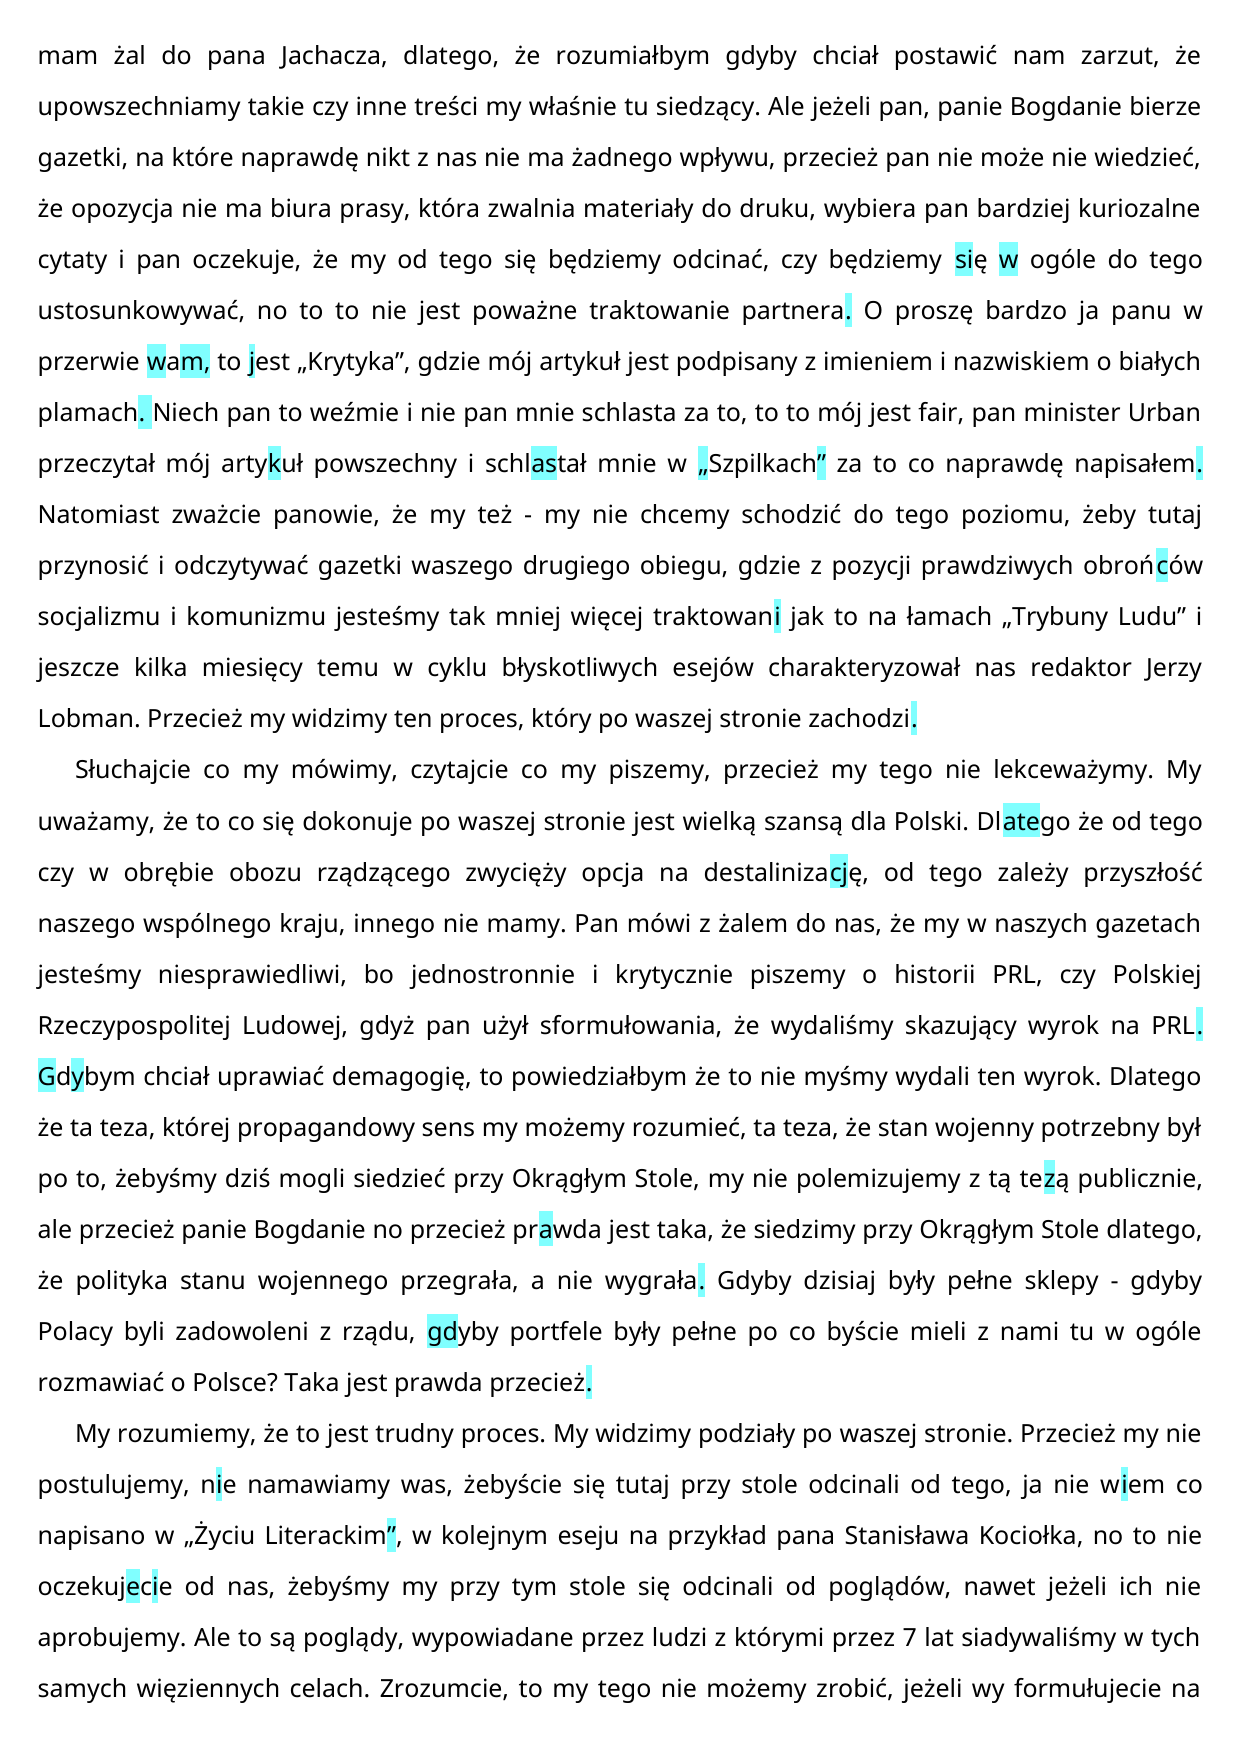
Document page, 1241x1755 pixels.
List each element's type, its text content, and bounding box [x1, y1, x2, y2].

text My rozumiemy, że to jest trudny proces. My widzimy podziały po waszej stronie. Przecież my nie postulujemy, nie namawiamy was, żebyście się tutaj przy stole odcinali od tego, ja nie wiem co napisano w „Życiu Literackim”, w kolejnym eseju na przykład pana Stanisława Kociołka, no to nie oczekujecie od nas, żebyśmy my przy tym stole się odcinali od poglądów, nawet jeżeli ich nie aprobujemy. Ale to są poglądy, wypowiadane przez ludzi z którymi przez 7 lat siadywaliśmy w tych samych więziennych celach. Zrozumcie, to my tego nie możemy zrobić, jeżeli wy formułujecie na [37, 1416, 1203, 1705]
text mam żal do pana Jachacza, dlatego, że rozumiałbym gdyby chciał postawić nam zarzut, że upowszechniamy takie czy inne treści my właśnie tu siedzący. Ale jeżeli pan, panie Bogdanie bierze gazetki, na które naprawdę nikt z nas nie ma żadnego wpływu, przecież pan nie może nie wiedzieć, że opozycja nie ma biura prasy, która zwalnia materiały do druku, wybiera pan bardziej kuriozalne cytaty i pan oczekuje, że my od tego się będziemy odcinać, czy będziemy się w ogóle do tego ustosunkowywać, no to to nie jest poważne traktowanie partnera. O proszę bardzo ja panu w przerwie wam, to jest „Krytyka”, gdzie mój artykuł jest podpisany z imieniem i nazwiskiem o białych plamach. Niech pan to weźmie i nie pan mnie schlasta za to, to to mój jest fair, pan minister Urban przeczytał mój artykuł powszechny i schlastał mnie w „Szpilkach” za to co naprawdę napisałem. Natomiast zważcie panowie, że my też - my nie chcemy schodzić do tego poziomu, żeby tutaj przynosić i odczytywać gazetki waszego drugiego obiegu, gdzie z pozycji prawdziwych obrońców socjalizmu i komunizmu jesteśmy tak mniej więcej traktowani jak to na łamach „Trybuny Ludu” i jeszcze kilka miesięcy temu w cyklu błyskotliwych esejów charakteryzował nas redaktor Jerzy Lobman. Przecież my widzimy ten proces, który po waszej stronie zachodzi. [37, 37, 1203, 735]
text Słuchajcie co my mówimy, czytajcie co my piszemy, przecież my tego nie lekceważymy. My uważamy, że to co się dokonuje po waszej stronie jest wielką szansą dla Polski. Dlatego że od tego czy w obrębie obozu rządzącego zwycięży opcja na destalinizację, od tego zależy przyszłość naszego wspólnego kraju, innego nie mamy. Pan mówi z żalem do nas, że my w naszych gazetach jesteśmy niesprawiedliwi, bo jednostronnie i krytycznie piszemy o historii PRL, czy Polskiej Rzeczypospolitej Ludowej, gdyż pan użył sformułowania, że wydaliśmy skazujący wyrok na PRL. Gdybym chciał uprawiać demagogię, to powiedziałbym że to nie myśmy wydali ten wyrok. Dlatego że ta teza, której propagandowy sens my możemy rozumieć, ta teza, że stan wojenny potrzebny był po to, żebyśmy dziś mogli siedzieć przy Okrągłym Stole, my nie polemizujemy z tą tezą publicznie, ale przecież panie Bogdanie no przecież prawda jest taka, że siedzimy przy Okrągłym Stole dlatego, że polityka stanu wojennego przegrała, a nie wygrała. Gdyby dzisiaj były pełne sklepy - gdyby Polacy byli zadowoleni z rządu, gdyby portfele były pełne po co byście mieli z nami tu w ogóle rozmawiać o Polsce? Taka jest prawda przecież. [37, 752, 1203, 1399]
